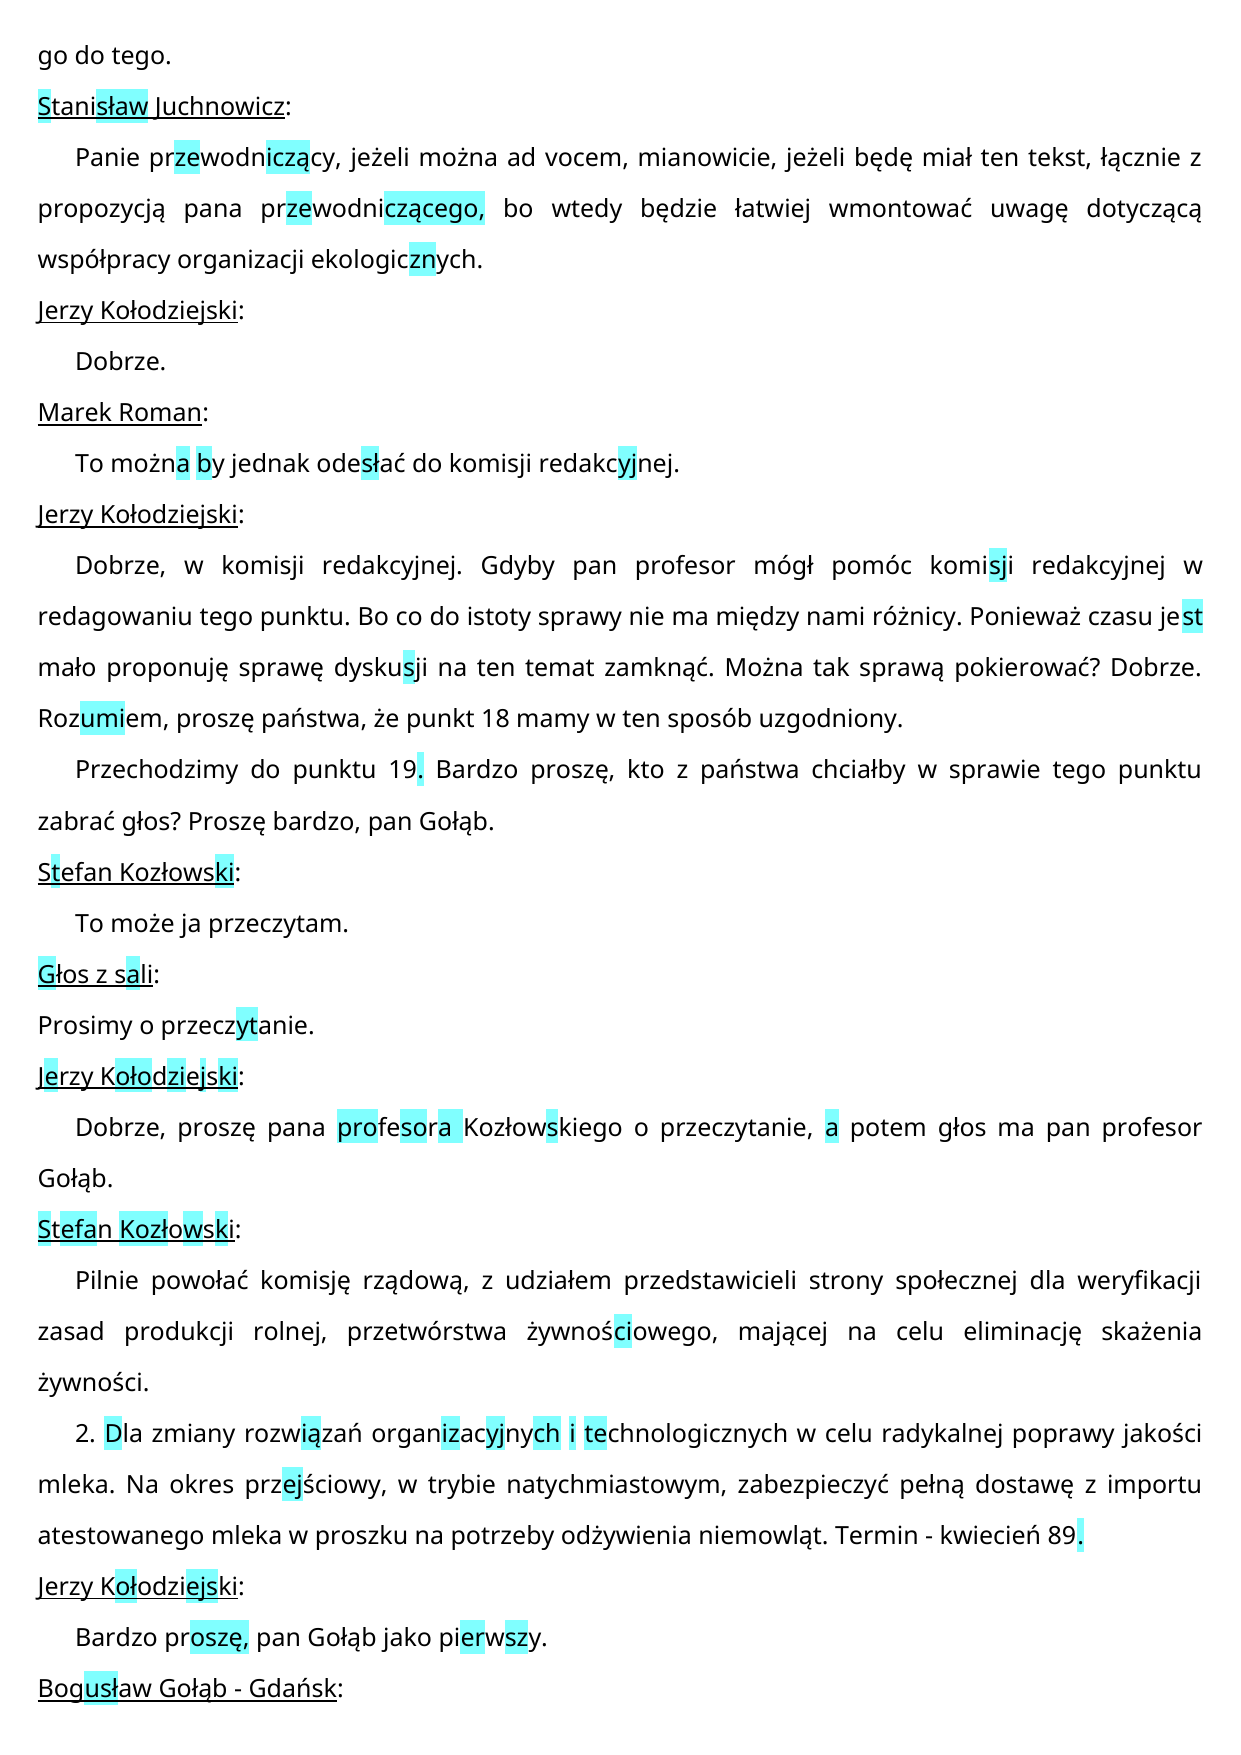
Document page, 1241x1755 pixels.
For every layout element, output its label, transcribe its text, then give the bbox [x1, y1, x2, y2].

text Dobrze. [37, 344, 1203, 378]
text Stefan Kozłowski: [37, 854, 1203, 888]
text Jerzy Kołodziejski: [37, 497, 1203, 531]
text To może ja przeczytam. [37, 905, 1203, 939]
text go do tego. [37, 37, 1203, 72]
text Dobrze, w komisji redakcyjnej. Gdyby pan profesor mógł pomóc komisji redakcyjnej w redagowaniu tego punktu. Bo co do istoty sprawy nie ma między nami różnicy. Ponieważ czasu jest mało proponuję sprawę dyskusji na ten temat zamknąć. Można tak sprawą pokierować? Dobrze. Rozumiem, proszę państwa, że punkt 18 mamy w ten sposób uzgodniony. [37, 548, 1203, 735]
text Marek Roman: [37, 395, 1203, 429]
text Dobrze, proszę pana profesora Kozłowskiego o przeczytanie, a potem głos ma pan profesor Gołąb. [37, 1109, 1203, 1194]
text Prosimy o przeczytanie. [37, 1007, 1203, 1041]
text To można by jednak odesłać do komisji redakcyjnej. [37, 446, 1203, 480]
text 2. Dla zmiany rozwiązań organizacyjnych i technologicznych w celu radykalnej poprawy jakości mleka. Na okres przejściowy, w trybie natychmiastowym, zabezpieczyć pełną dostawę z importu atestowanego mleka w proszku na potrzeby odżywienia niemowląt. Termin - kwiecień 89. [37, 1416, 1203, 1552]
text Pilnie powołać komisję rządową, z udziałem przedstawicieli strony społecznej dla weryfikacji zasad produkcji rolnej, przetwórstwa żywnościowego, mającej na celu eliminację skażenia żywności. [37, 1262, 1203, 1399]
text Przechodzimy do punktu 19. Bardzo proszę, kto z państwa chciałby w sprawie tego punktu zabrać głos? Proszę bardzo, pan Gołąb. [37, 752, 1203, 837]
text Jerzy Kołodziejski: [37, 1569, 1203, 1603]
text Jerzy Kołodziejski: [37, 293, 1203, 327]
text Głos z sali: [37, 956, 1203, 990]
text Bogusław Gołąb - Gdańsk: [37, 1671, 1203, 1705]
subtitle Stefan Kozłowski: [37, 1211, 1203, 1246]
text Panie przewodniczący, jeżeli można ad vocem, mianowicie, jeżeli będę miał ten tekst, łącznie z propozycją pana przewodniczącego, bo wtedy będzie łatwiej wmontować uwagę dotyczącą współpracy organizacji ekologicznych. [37, 139, 1203, 276]
text Bardzo proszę, pan Gołąb jako pierwszy. [37, 1620, 1203, 1654]
text Stanisław Juchnowicz: [37, 88, 1203, 123]
text Jerzy Kołodziejski: [37, 1058, 1203, 1092]
